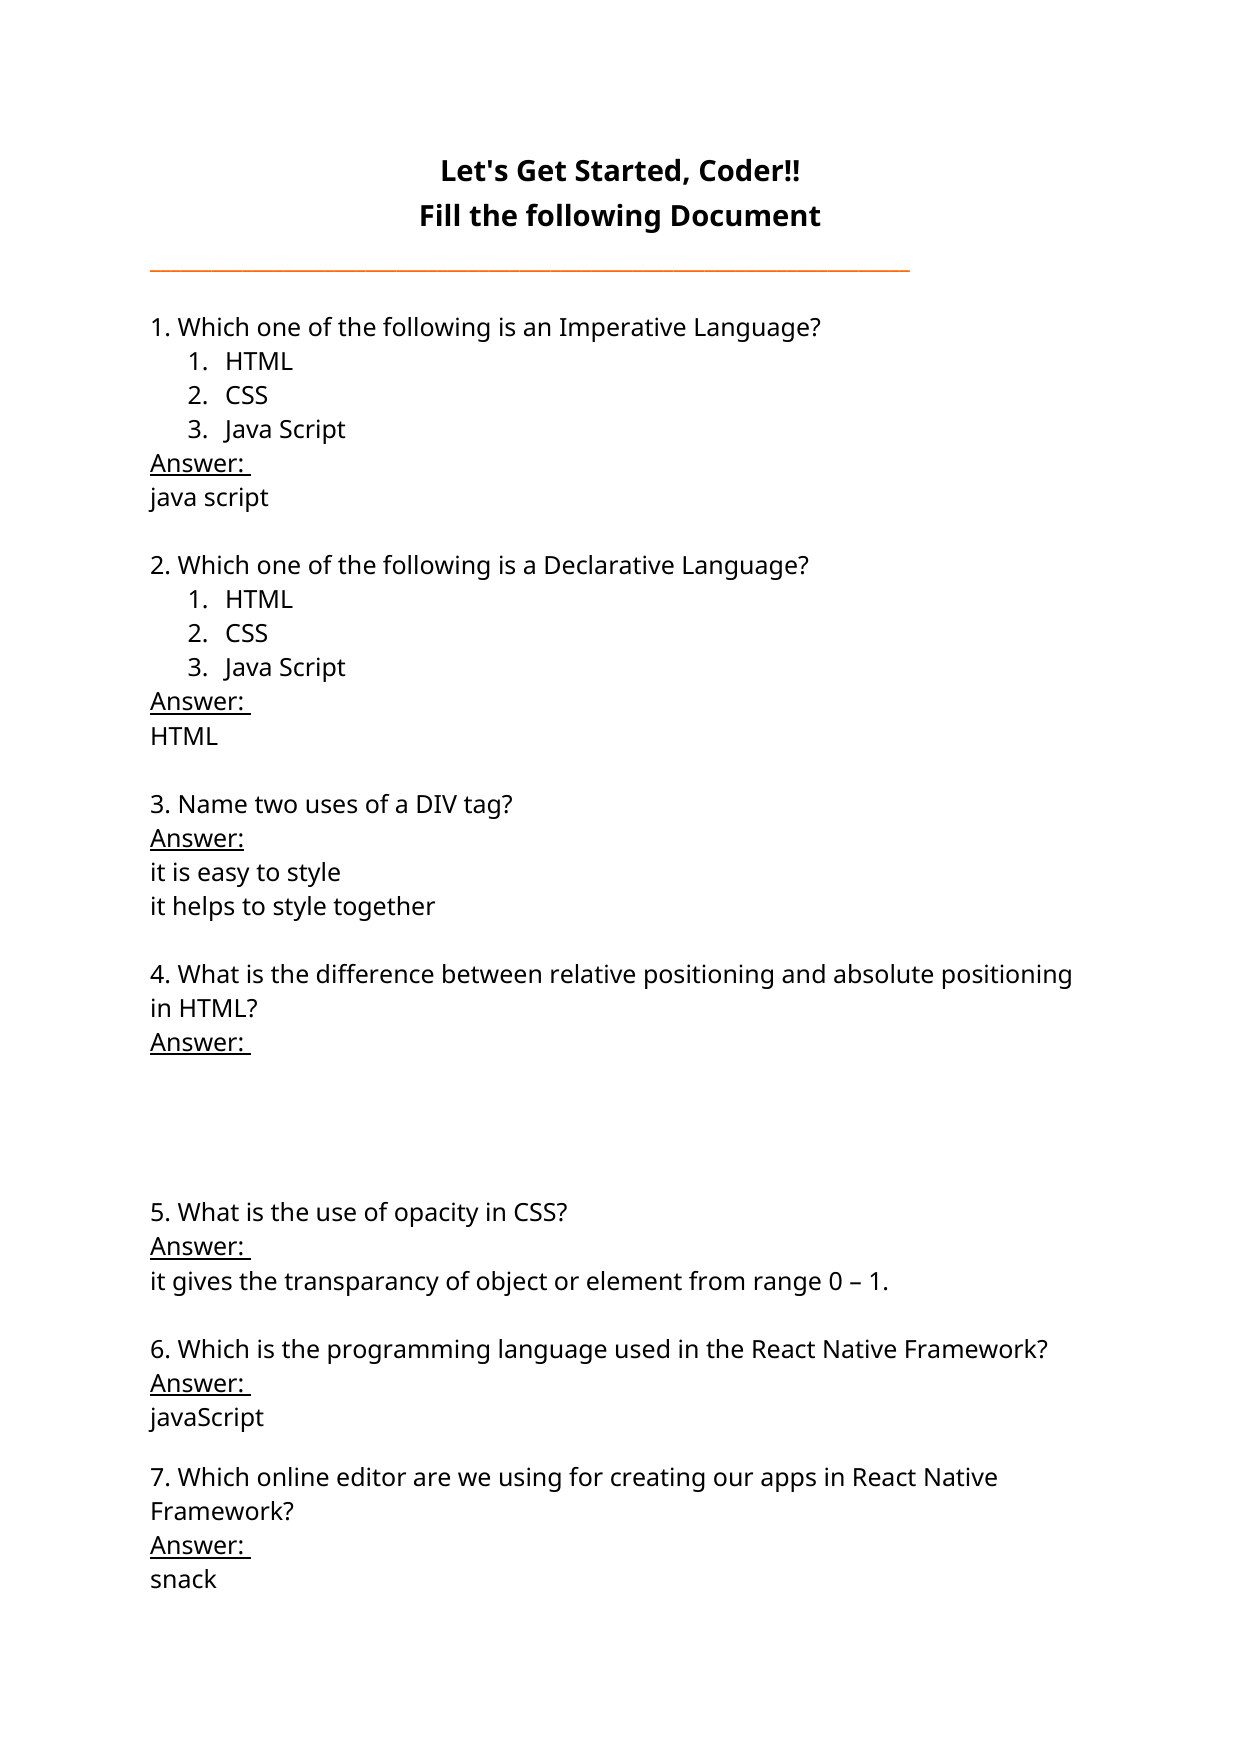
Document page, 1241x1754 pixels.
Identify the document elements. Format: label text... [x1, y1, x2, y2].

text 2. Which one of the following is a Declarative Language? [150, 548, 1090, 582]
text snack [150, 1562, 1090, 1596]
text Answer: [150, 446, 1090, 480]
text javaScript [150, 1399, 1090, 1433]
text it is easy to style [150, 854, 1090, 888]
text Answer: [150, 1365, 1090, 1399]
list HTML [187, 343, 1090, 377]
list CSS [187, 616, 1090, 650]
text 6. Which is the programming language used in the React Native Framework? [150, 1331, 1090, 1365]
list Java Script [187, 412, 1090, 446]
text 1. Which one of the following is an Imperative Language? [150, 309, 1090, 343]
text Answer: [150, 1229, 1090, 1263]
text Let's Get Started, Coder!! [150, 150, 1090, 190]
text 3. Name two uses of a DIV tag? [150, 786, 1090, 820]
text __________________________________________________________________________ [150, 241, 1090, 275]
text java script [150, 480, 1090, 514]
list CSS [187, 377, 1090, 412]
text Fill the following Document [150, 196, 1090, 235]
list Java Script [187, 650, 1090, 684]
text 7. Which online editor are we using for creating our apps in React Native Framework? [150, 1460, 1090, 1528]
text 5. What is the use of opacity in CSS? [150, 1195, 1090, 1229]
text it gives the transparancy of object or element from range 0 – 1. [150, 1263, 1090, 1297]
text HTML [150, 718, 1090, 752]
text it helps to style together [150, 888, 1090, 922]
text Answer: [150, 820, 1090, 854]
text Answer: [150, 684, 1090, 718]
text 4. What is the difference between relative positioning and absolute positioning in HTML? [150, 957, 1090, 1025]
text Answer: [150, 1528, 1090, 1562]
list HTML [187, 582, 1090, 616]
text Answer: [150, 1025, 1090, 1059]
